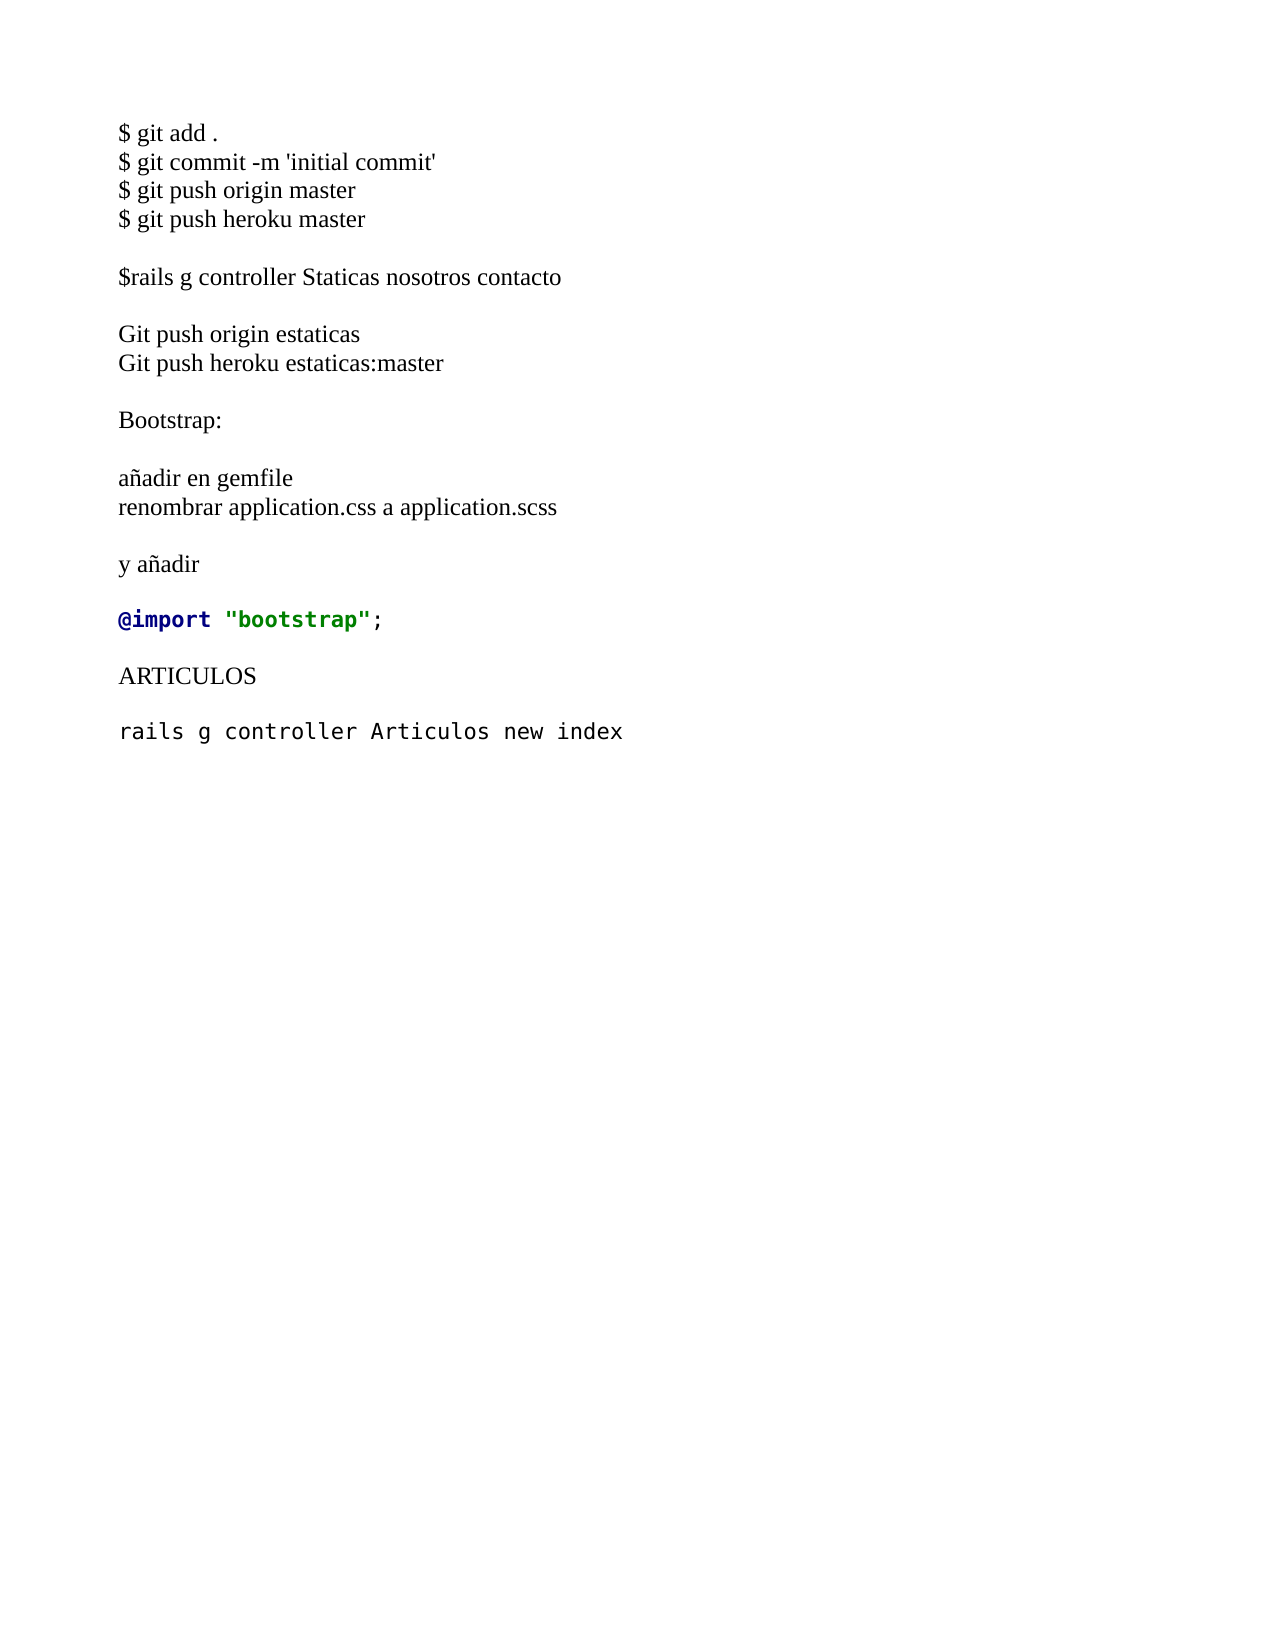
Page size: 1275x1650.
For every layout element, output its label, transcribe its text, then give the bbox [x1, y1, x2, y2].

text @import "bootstrap"; [118, 607, 1157, 633]
text $ git add . [118, 118, 1157, 147]
text $ git push origin master [118, 176, 1157, 204]
text $ git push heroku master [118, 204, 1157, 233]
text renombrar application.css a application.scss [118, 492, 1157, 521]
text Git push origin estaticas [118, 319, 1157, 348]
text añadir en gemfile [118, 463, 1157, 492]
text $rails g controller Staticas nosotros contacto [118, 262, 1157, 291]
text Bootstrap: [118, 406, 1157, 434]
text ARTICULOS [118, 661, 1157, 690]
text $ git commit -m 'initial commit' [118, 147, 1157, 176]
text Git push heroku estaticas:master [118, 348, 1157, 377]
text y añadir [118, 549, 1157, 578]
text rails g controller Articulos new index [118, 719, 1157, 744]
